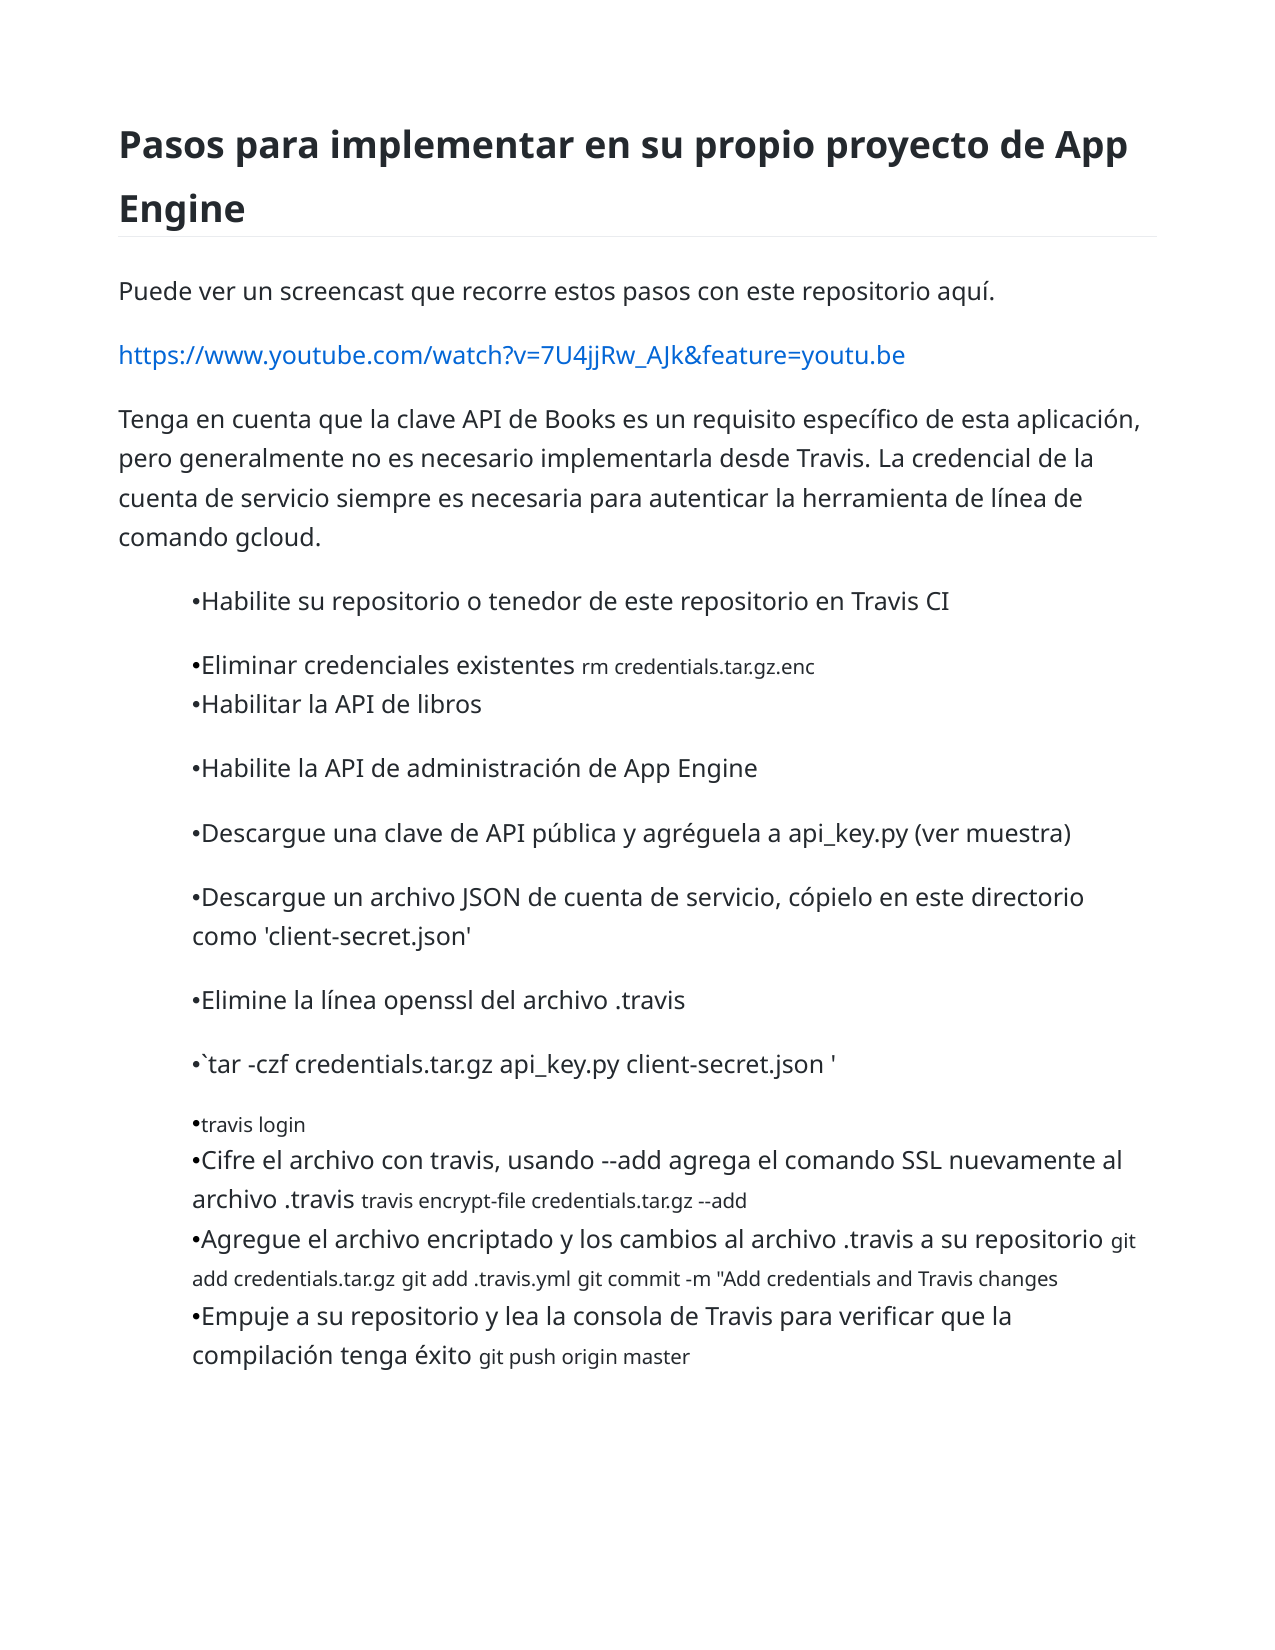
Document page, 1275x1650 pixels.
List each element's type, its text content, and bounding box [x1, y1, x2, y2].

list Elimine la línea openssl del archivo .travis [118, 983, 1157, 1017]
list Agregue el archivo encriptado y los cambios al archivo .travis a su repositorio git add credentials.tar.gz git add .travis.yml git commit -m "Add credentials and Travis changes [118, 1221, 1157, 1293]
list Descargue un archivo JSON de cuenta de servicio, cópielo en este directorio como 'client-secret.json' [118, 879, 1157, 953]
list Empuje a su repositorio y lea la consola de Travis para verificar que la compilación tenga éxito git push origin master [118, 1298, 1157, 1372]
list Eliminar credenciales existentes rm credentials.tar.gz.enc [118, 648, 1157, 682]
list Habilite la API de administración de App Engine [118, 751, 1157, 785]
list travis login [118, 1111, 1157, 1139]
text Tenga en cuenta que la clave API de Books es un requisito específico de esta aplicación, pero generalmente no es necesario implementarla desde Travis. La credencial de la cuenta de servicio siempre es necesaria para autenticar la herramienta de línea de comando gcloud. [118, 402, 1157, 553]
list Habilitar la API de libros [118, 687, 1157, 721]
text https://www.youtube.com/watch?v=7U4jjRw_AJk&feature=youtu.be [118, 338, 1157, 372]
list Descargue una clave de API pública y agréguela a api_key.py (ver muestra) [118, 815, 1157, 849]
list Cifre el archivo con travis, usando --add agrega el comando SSL nuevamente al archivo .travis travis encrypt-file credentials.tar.gz --add [118, 1143, 1157, 1216]
subtitle Pasos para implementar en su propio proyecto de App Engine [118, 118, 1157, 236]
text Puede ver un screencast que recorre estos pasos con este repositorio aquí. [118, 274, 1157, 308]
list Habilite su repositorio o tenedor de este repositorio en Travis CI [118, 584, 1157, 618]
list `tar -czf credentials.tar.gz api_key.py client-secret.json ' [118, 1047, 1157, 1081]
